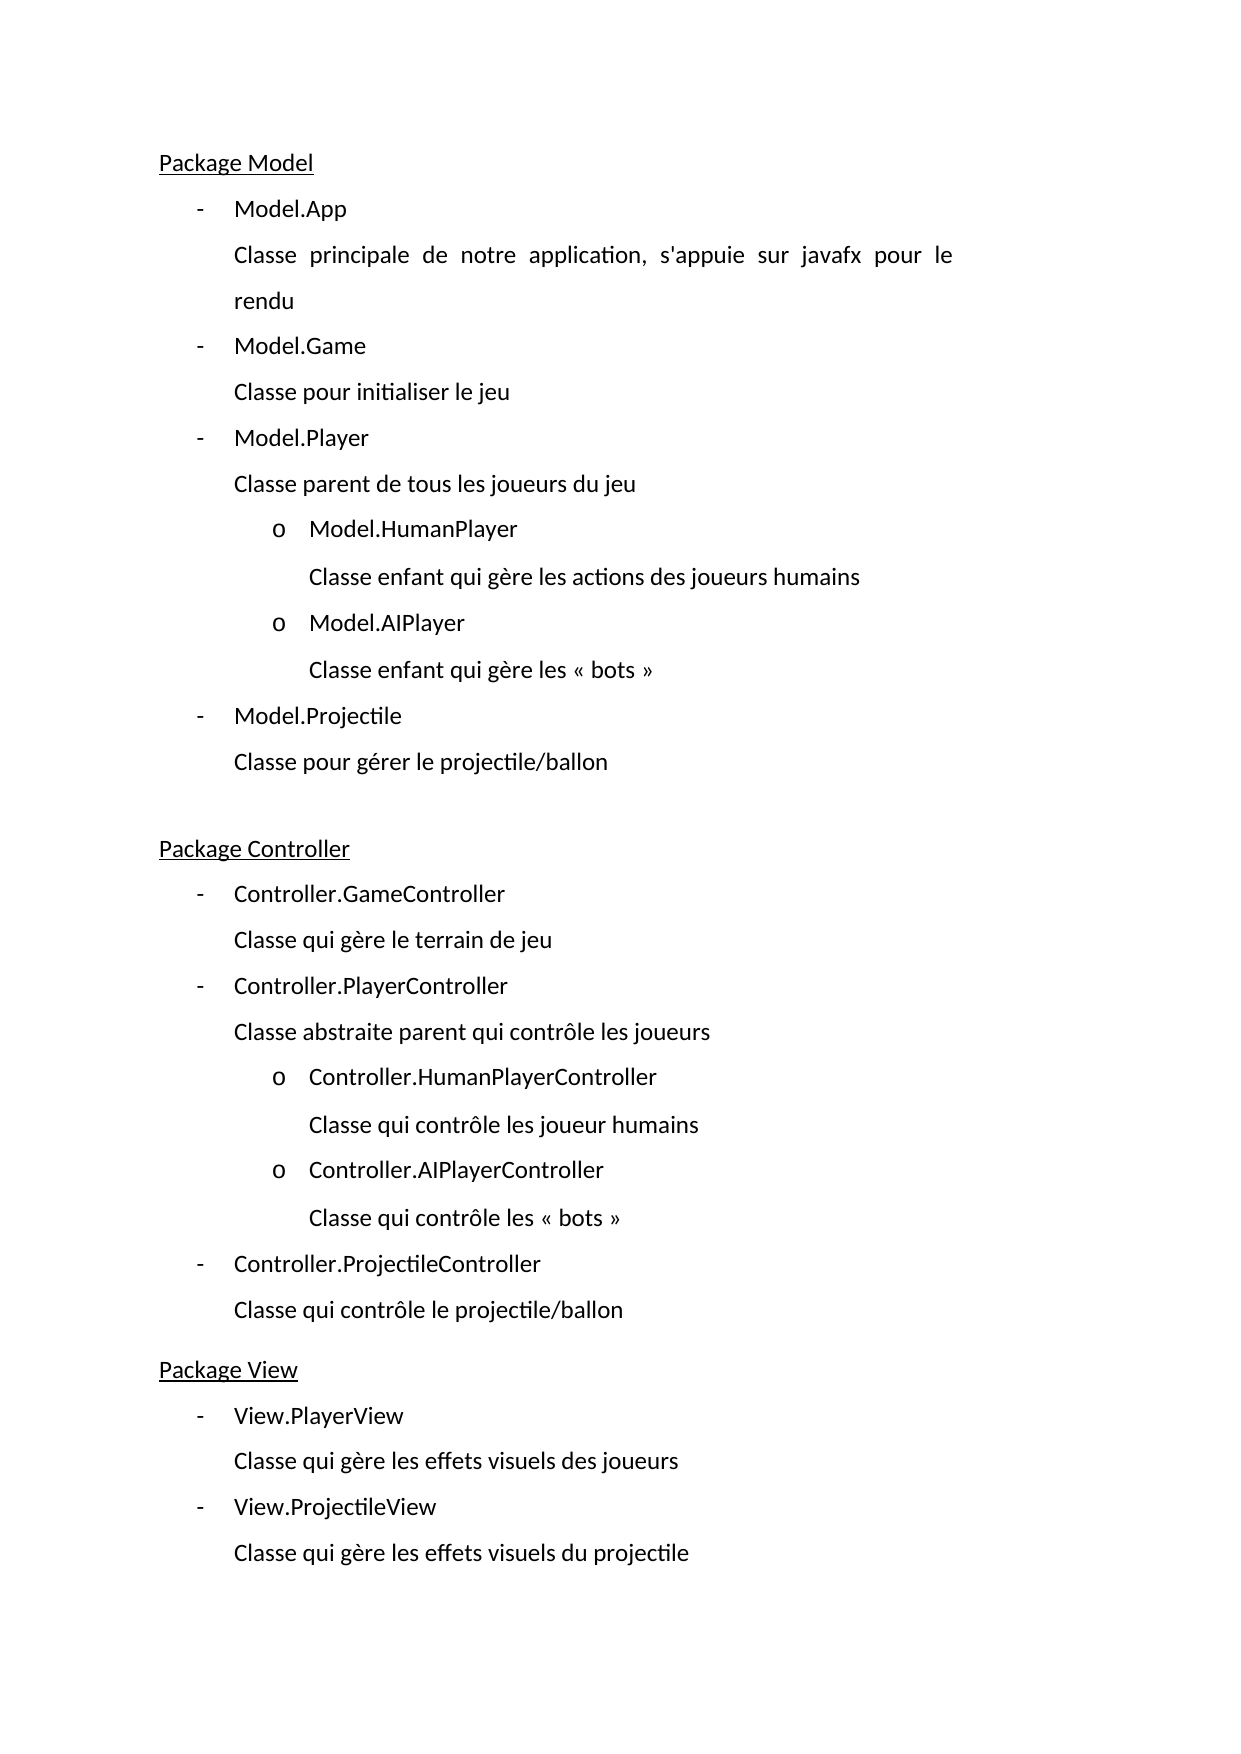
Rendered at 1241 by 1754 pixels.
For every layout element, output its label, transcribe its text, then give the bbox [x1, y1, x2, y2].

table_header Package Model Model.App Classe principale de notre application, s'appuie sur javafx pour le rendu Model.Game Classe pour initialiser le jeu Model.Player Classe parent de tous les joueurs du jeu Model.HumanPlayer Classe enfant qui gère les actions des joueurs humains Model.AIPlayer Classe enfant qui gère les « bots » Model.Projectile Classe pour gérer le projectile/ballon [148, 148, 965, 833]
table_cell Package View View.PlayerView Classe qui gère les effets visuels des joueurs View.ProjectileView Classe qui gère les effets visuels du projectile [148, 1354, 965, 1597]
table_cell Package Controller Controller.GameController Classe qui gère le terrain de jeu Controller.PlayerController Classe abstraite parent qui contrôle les joueurs Controller.HumanPlayerController Classe qui contrôle les joueur humains Controller.AIPlayerController Classe qui contrôle les « bots » Controller.ProjectileController Classe qui contrôle le projectile/ballon [148, 833, 965, 1354]
